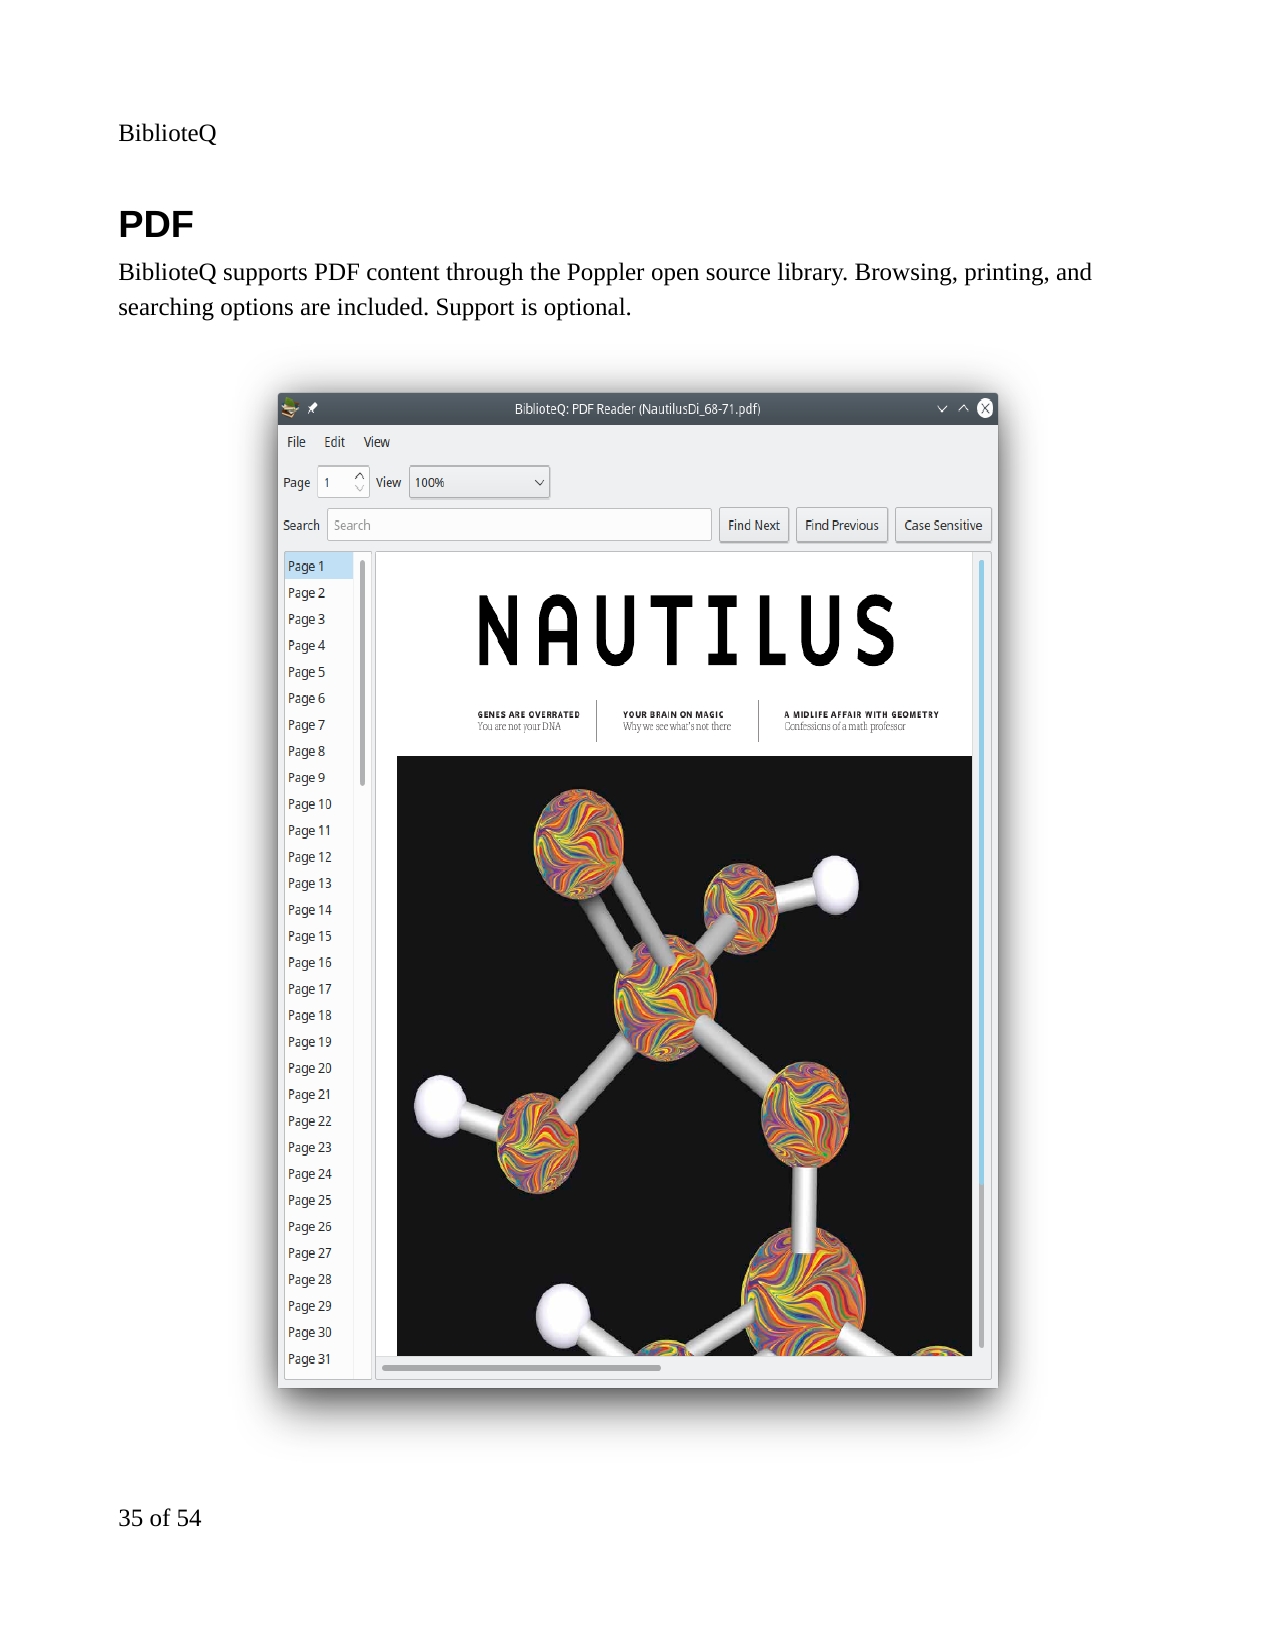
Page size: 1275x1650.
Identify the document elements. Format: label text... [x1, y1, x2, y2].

text BiblioteQ supports PDF content through the Poppler open source library. Browsing, printing, and searching options are included. Support is optional. [118, 257, 1157, 321]
subtitle PDF [118, 201, 1157, 245]
picture [219, 335, 1056, 1473]
